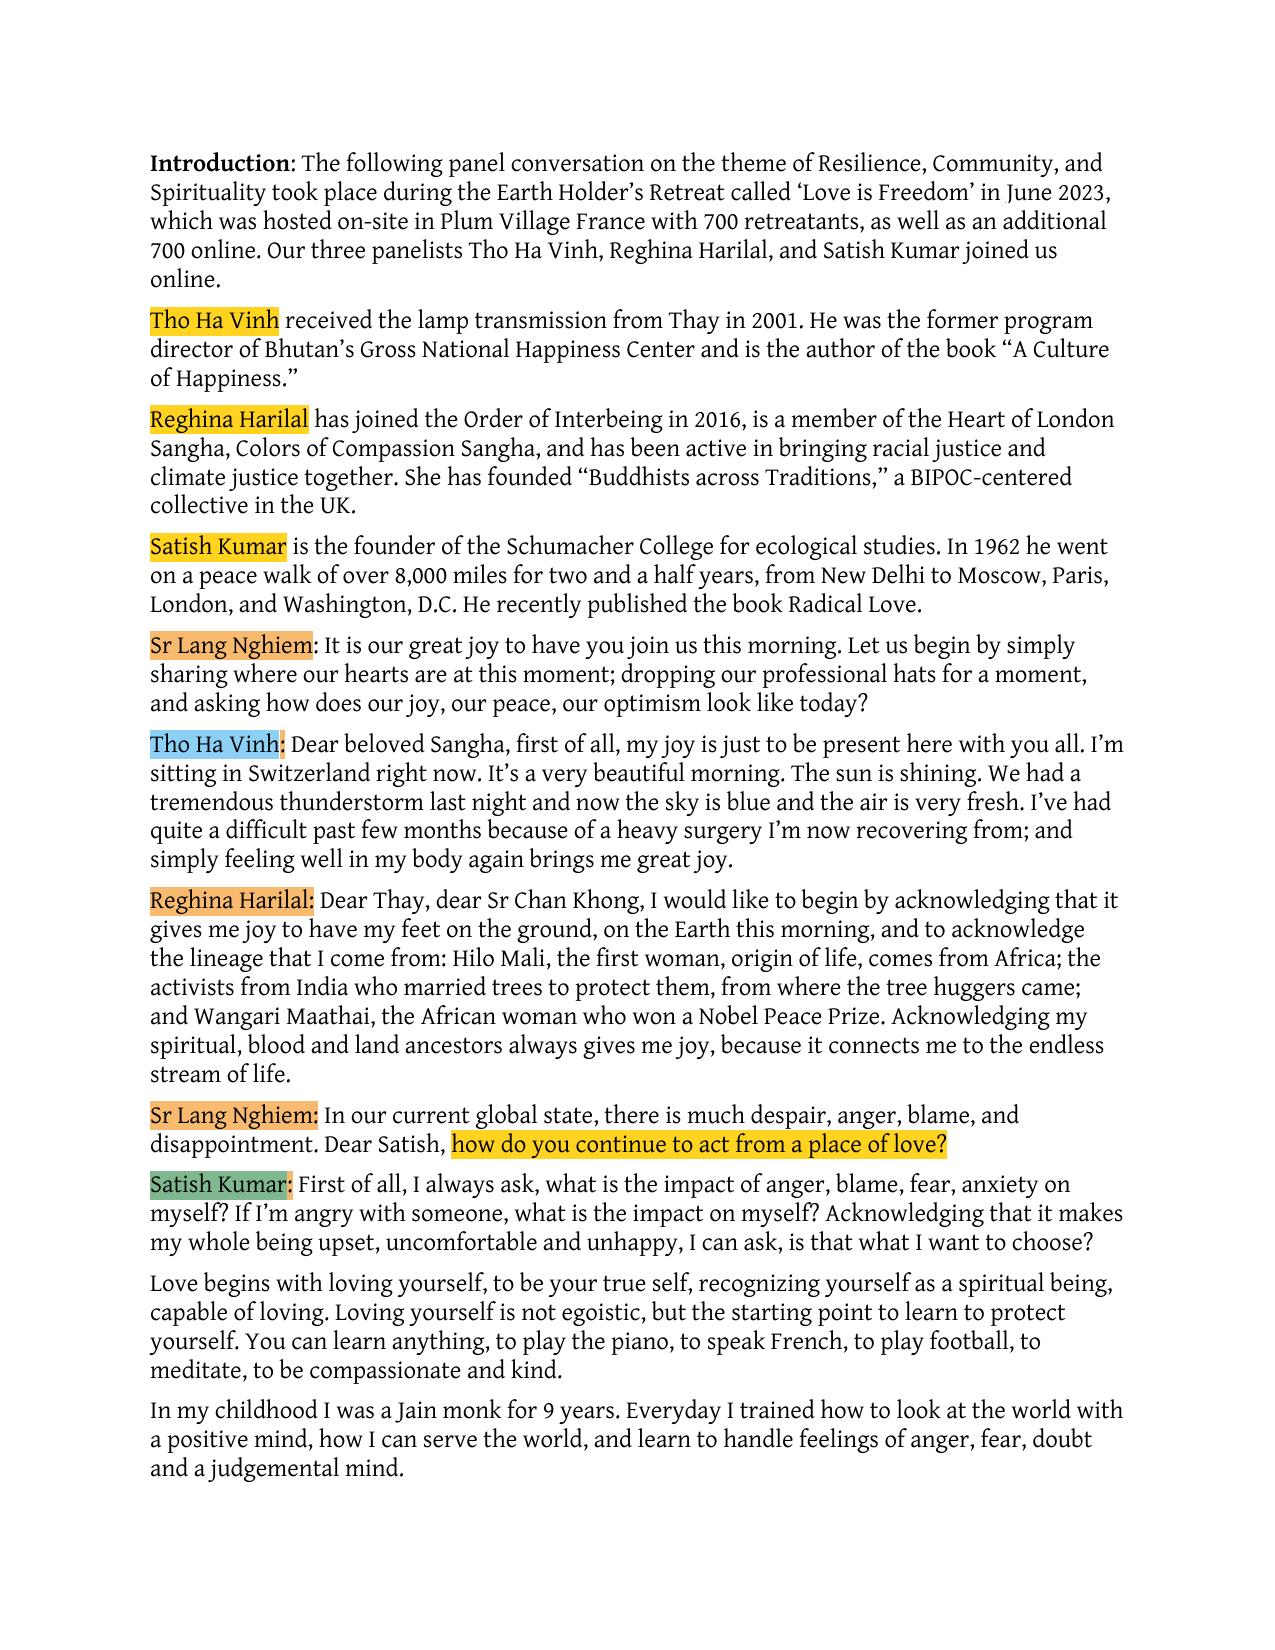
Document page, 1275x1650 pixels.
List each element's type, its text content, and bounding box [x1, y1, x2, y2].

text Sr Lang Nghiem: It is our great joy to have you join us this morning. Let us begin by simply sharing where our hearts are at this moment; dropping our professional hats for a moment, and asking how does our joy, our peace, our optimism look like today? [150, 631, 1125, 718]
text Satish Kumar: First of all, I always ask, what is the impact of anger, blame, fear, anxiety on myself? If I’m angry with someone, what is the impact on myself? Acknowledging that it makes my whole being upset, uncomfortable and unhappy, I can ask, is that what I want to choose? [150, 1171, 1125, 1258]
text Introduction: The following panel conversation on the theme of Resilience, Community, and Spirituality took place during the Earth Holder’s Retreat called ‘Love is Freedom’ in June 2023, which was hosted on-site in Plum Village France with 700 retreatants, as well as an additional 700 online. Our three panelists Tho Ha Vinh, Reghina Harilal, and Satish Kumar joined us online. [150, 150, 1125, 295]
text Tho Ha Vinh: Dear beloved Sangha, first of all, my joy is just to be present here with you all. I’m sitting in Switzerland right now. It’s a very beautiful morning. The sun is shining. We had a tremendous thunderstorm last night and now the sky is blue and the air is very fresh. I’ve had quite a difficult past few months because of a heavy surgery I’m now recovering from; and simply feeling well in my body again brings me great joy. [150, 730, 1125, 875]
text Satish Kumar is the founder of the Schumacher College for ecological studies. In 1962 he went on a peace walk of over 8,000 miles for two and a half years, from New Delhi to Moscow, Paris, London, and Washington, D.C. He recently published the book Radical Love. [150, 533, 1125, 620]
text In my childhood I was a Jain monk for 9 years. Everyday I trained how to look at the world with a positive mind, how I can serve the world, and learn to handle feelings of anger, fear, doubt and a judgemental mind. [150, 1397, 1125, 1484]
text Tho Ha Vinh received the lamp transmission from Thay in 2001. He was the former program director of Bhutan’s Gross National Happiness Center and is the author of the book “A Culture of Happiness.” [150, 307, 1125, 393]
text Love begins with loving yourself, to be your true self, recognizing yourself as a spiritual being, capable of loving. Loving yourself is not egoistic, but the starting point to learn to protect yourself. You can learn anything, to play the piano, to speak French, to play football, to meditate, to be compassionate and kind. [150, 1269, 1125, 1385]
text Sr Lang Nghiem: In our current global state, there is much despair, anger, blame, and disappointment. Dear Satish, how do you continue to act from a place of love? [150, 1101, 1125, 1159]
text Reghina Harilal: Dear Thay, dear Sr Chan Khong, I would like to begin by acknowledging that it gives me joy to have my feet on the ground, on the Earth this morning, and to acknowledge the lineage that I come from: Hilo Mali, the first woman, origin of life, comes from Africa; the activists from India who married trees to protect them, from where the tree huggers came; and Wangari Maathai, the African woman who won a Nobel Peace Prize. Acknowledging my spiritual, blood and land ancestors always gives me joy, because it connects me to the endless stream of life. [150, 887, 1125, 1089]
text Reghina Harilal has joined the Order of Interbeing in 2016, is a member of the Heart of London Sangha, Colors of Compassion Sangha, and has been active in bringing racial justice and climate justice together. She has founded “Buddhists across Traditions,” a BIPOC-centered collective in the UK. [150, 405, 1125, 521]
